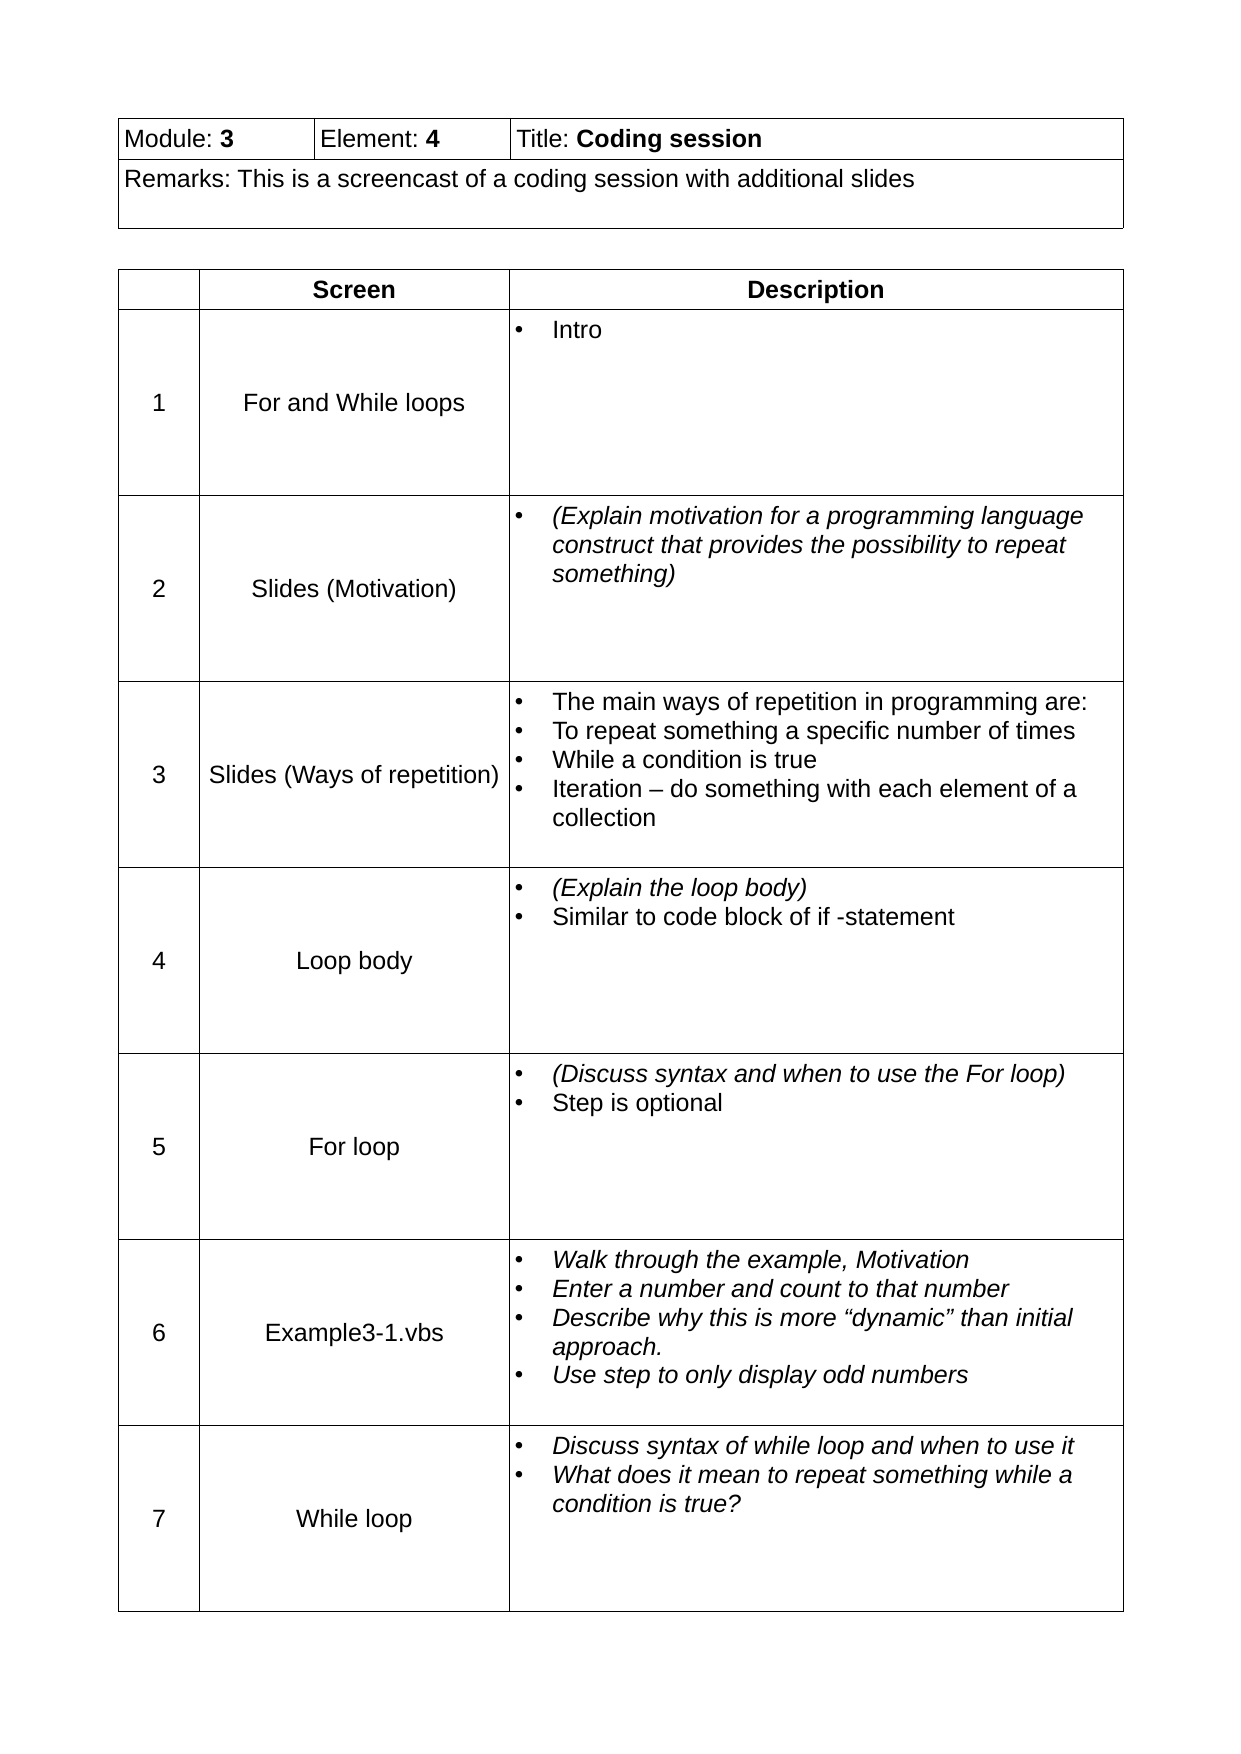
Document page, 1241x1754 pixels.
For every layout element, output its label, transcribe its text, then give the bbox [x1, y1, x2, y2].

table_cell For and While loops [200, 310, 509, 495]
table_cell (Explain motivation for a programming language construct that provides the possibility to repeat something) [510, 496, 1123, 681]
table_cell For loop [200, 1054, 509, 1239]
table_cell (Discuss syntax and when to use the For loop) Step is optional [510, 1054, 1123, 1239]
table_header Module: 3 [119, 119, 314, 158]
table_cell (Explain the loop body) Similar to code block of if -statement [510, 868, 1123, 1053]
table_cell Slides (Motivation) [200, 496, 509, 681]
table_cell Example3-1.vbs [200, 1240, 509, 1425]
table_cell 5 [119, 1054, 199, 1239]
table_header Element: 4 [315, 119, 510, 158]
table_cell Walk through the example, Motivation Enter a number and count to that number Describe why this is more “dynamic” than initial approach. Use step to only display odd numbers [510, 1240, 1123, 1425]
table_cell The main ways of repetition in programming are: To repeat something a specific number of times While a condition is true Iteration – do something with each element of a collection [510, 682, 1123, 867]
table_header Description [510, 270, 1123, 309]
table_cell While loop [200, 1426, 509, 1611]
table_header [119, 270, 199, 309]
table_header Title: Coding session [511, 119, 1123, 158]
table_cell Discuss syntax of while loop and when to use it What does it mean to repeat something while a condition is true? [510, 1426, 1123, 1611]
table_cell 6 [119, 1240, 199, 1425]
table_cell Remarks: This is a screencast of a coding session with additional slides [119, 160, 1123, 227]
table_cell Loop body [200, 868, 509, 1053]
table_header Screen [200, 270, 509, 309]
table_cell 3 [119, 682, 199, 867]
table_cell 1 [119, 310, 199, 495]
table_cell Slides (Ways of repetition) [200, 682, 509, 867]
table_cell Intro [510, 310, 1123, 495]
table_cell 2 [119, 496, 199, 681]
table_cell 4 [119, 868, 199, 1053]
table_cell 7 [119, 1426, 199, 1611]
